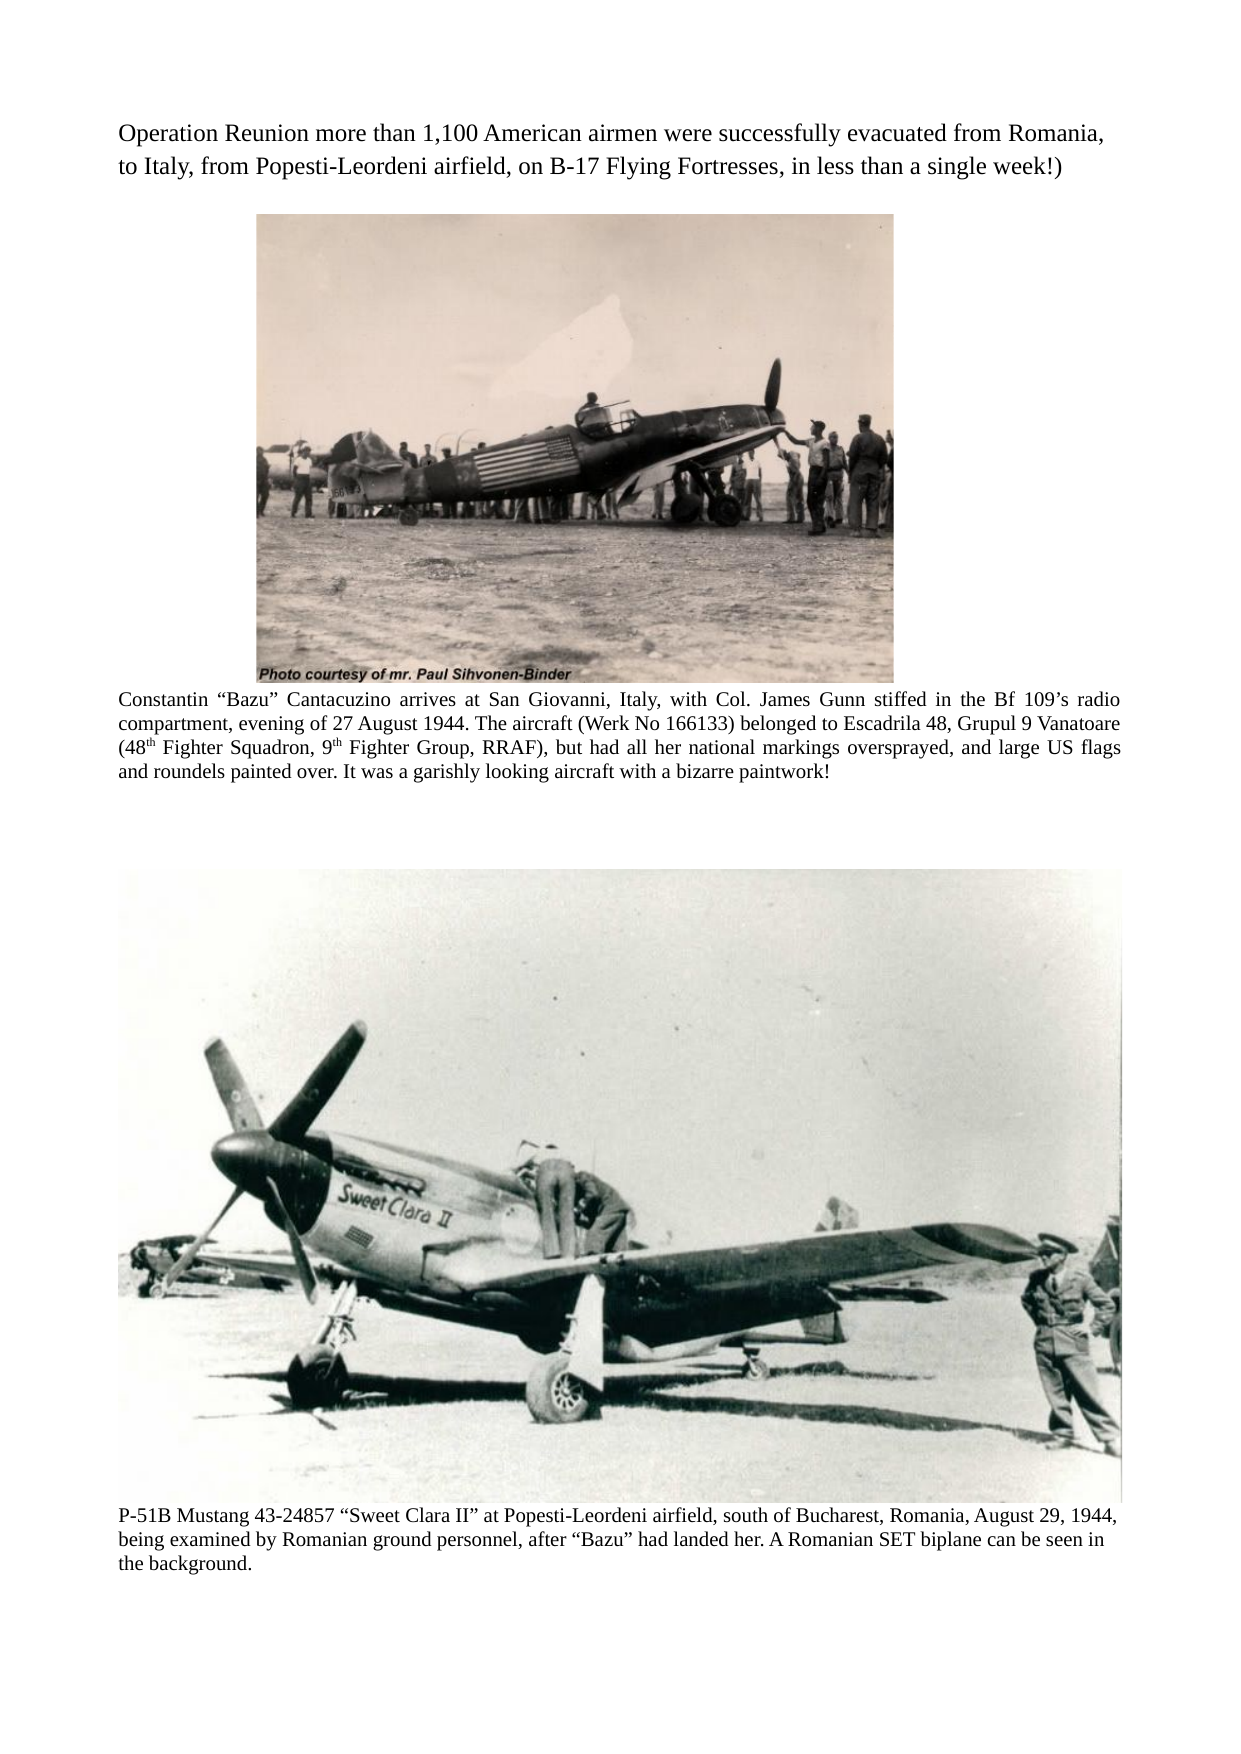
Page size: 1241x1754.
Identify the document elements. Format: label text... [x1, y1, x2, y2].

picture [256, 214, 894, 683]
text P-51B Mustang 43-24857 “Sweet Clara II” at Popesti-Leordeni airfield, south of Bucharest, Romania, August 29, 1944, being examined by Romanian ground personnel, after “Bazu” had landed her. A Romanian SET biplane can be seen in the background. [118, 1503, 1122, 1575]
picture [118, 869, 1123, 1503]
text Operation Reunion more than 1,100 American airmen were successfully evacuated from Romania, to Italy, from Popesti-Leordeni airfield, on B-17 Flying Fortresses, in less than a single week!) [118, 118, 1122, 180]
text Constantin “Bazu” Cantacuzino arrives at San Giovanni, Italy, with Col. James Gunn stiffed in the Bf 109’s radio compartment, evening of 27 August 1944. The aircraft (Werk No 166133) belonged to Escadrila 48, Grupul 9 Vanatoare (48th Fighter Squadron, 9th Fighter Group, RRAF), but had all her national markings oversprayed, and large US flags and roundels painted over. It was a garishly looking aircraft with a bizarre paintwork! [118, 687, 1122, 783]
